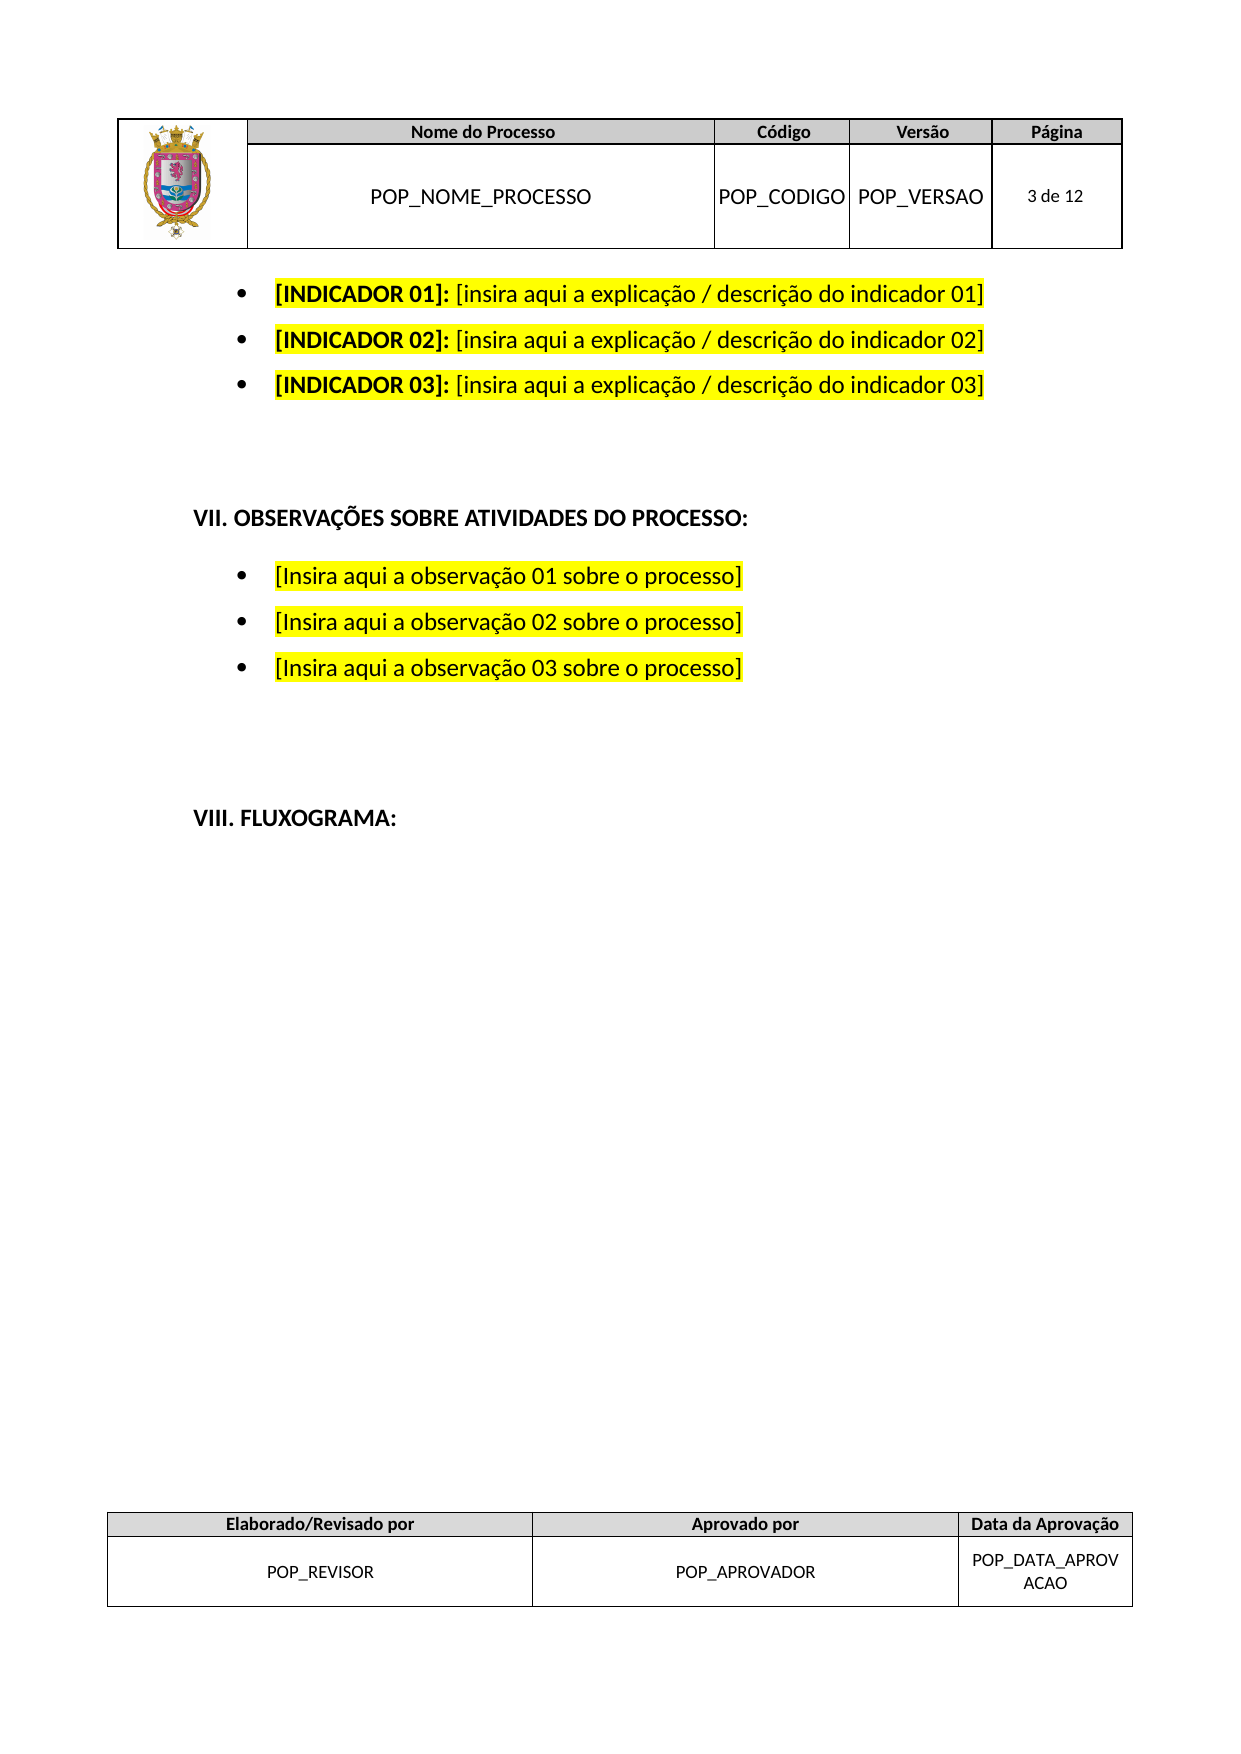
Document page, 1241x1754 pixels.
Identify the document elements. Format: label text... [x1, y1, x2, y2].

subtitle VIII. FLUXOGRAMA: [193, 802, 1122, 832]
list [INDICADOR 02]: [insira aqui a explicação / descrição do indicador 02] [237, 324, 1122, 354]
list [INDICADOR 01]: [insira aqui a explicação / descrição do indicador 01] [237, 278, 1122, 308]
list [INDICADOR 03]: [insira aqui a explicação / descrição do indicador 03] [237, 369, 1122, 400]
list [Insira aqui a observação 01 sobre o processo] [237, 561, 1122, 591]
list [Insira aqui a observação 02 sobre o processo] [237, 606, 1122, 637]
list [Insira aqui a observação 03 sobre o processo] [237, 652, 1122, 682]
subtitle VII. OBSERVAÇÕES SOBRE ATIVIDADES DO PROCESSO: [193, 502, 1122, 533]
picture [143, 125, 211, 240]
